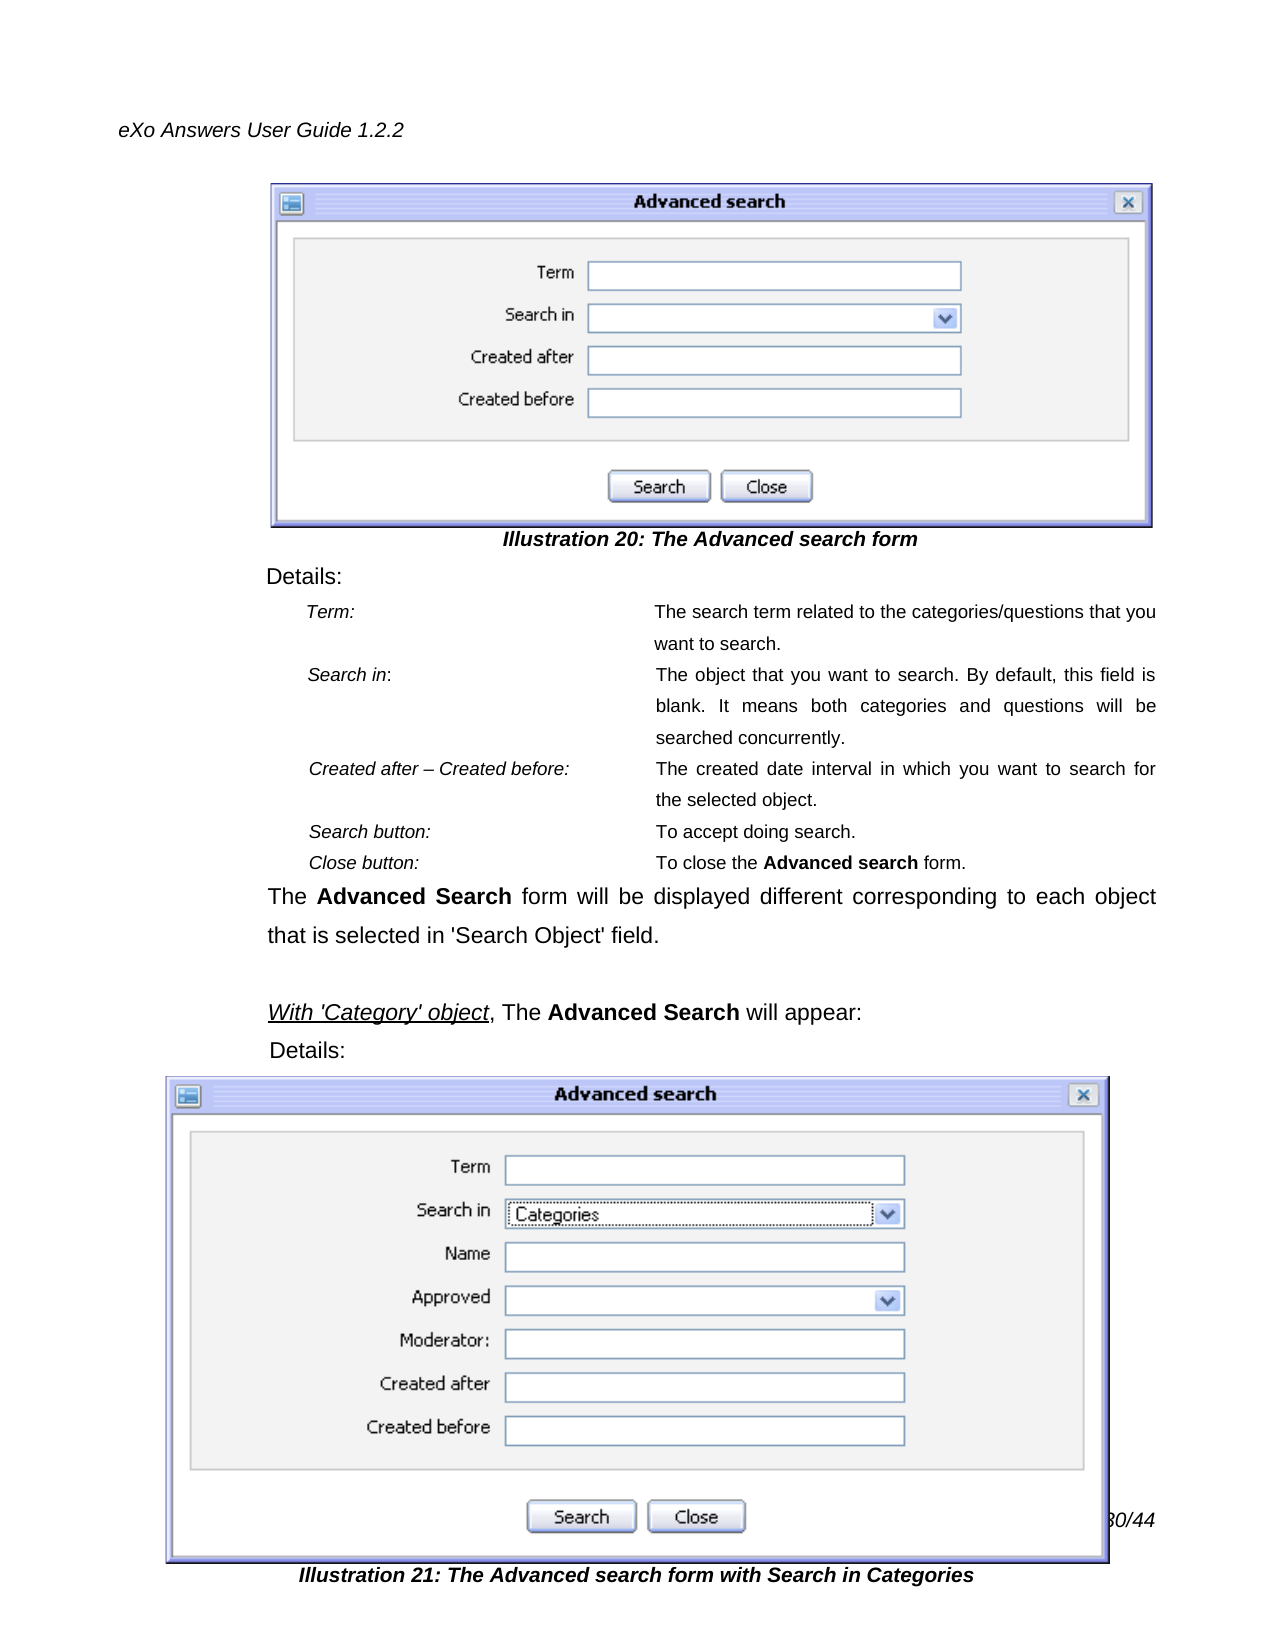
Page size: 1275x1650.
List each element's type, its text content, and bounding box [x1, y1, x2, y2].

text Search button: To accept doing search. [309, 821, 1157, 842]
text Close button: To close the Advanced search form. [309, 853, 1157, 873]
text Illustration 21: The Advanced search form with Search in Categories [165, 1564, 1110, 1587]
text With 'Category' object, The Advanced Search will appear: [267, 999, 1157, 1025]
text Illustration 20: The Advanced search form [270, 528, 1152, 551]
text Details: [266, 171, 1157, 589]
text Search in: The object that you want to search. By default, this field is blank. It means both categories and questions will be searched concurrently. [307, 664, 1157, 748]
text Created after – Created before: The created date interval in which you want to search for the selected object. [309, 758, 1157, 811]
text The Advanced Search form will be displayed different corresponding to each object that is selected in 'Search Object' field. [267, 884, 1157, 948]
text Details: [165, 1038, 1157, 1076]
picture [165, 1076, 1110, 1564]
text Term: The search term related to the categories/questions that you want to search. [306, 602, 1157, 654]
picture [270, 183, 1153, 528]
